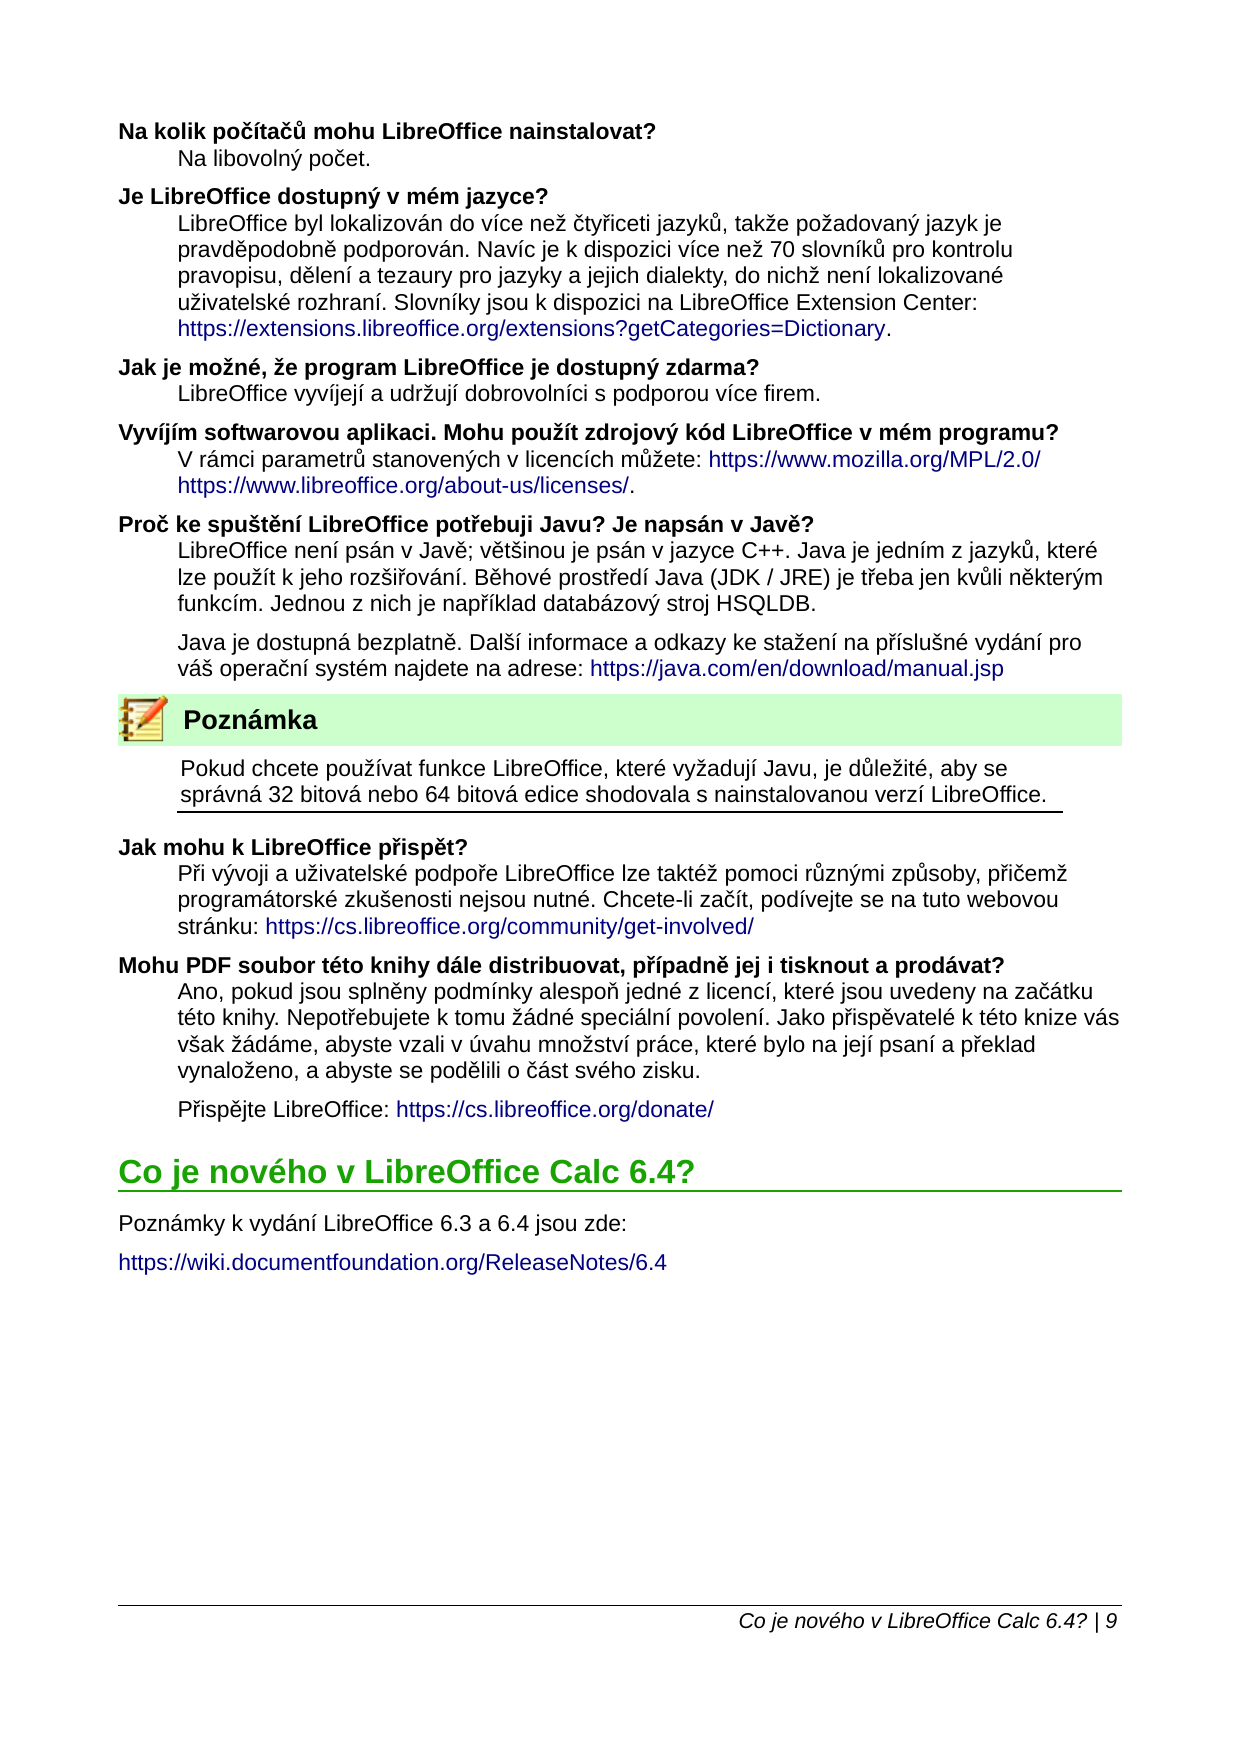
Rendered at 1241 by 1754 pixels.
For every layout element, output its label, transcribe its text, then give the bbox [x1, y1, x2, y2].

text Ano, pokud jsou splněny podmínky alespoň jedné z licencí, které jsou uvedeny na začátku této knihy. Nepotřebujete k tomu žádné speciální povolení. Jako přispěvatelé k této knize vás však žádáme, abyste vzali v úvahu množství práce, které bylo na její psaní a překlad vynaloženo, a abyste se podělili o část svého zisku. [177, 978, 1122, 1083]
text Při vývoji a uživatelské podpoře LibreOffice lze taktéž pomoci různými způsoby, přičemž programátorské zkušenosti nejsou nutné. Chcete-li začít, podívejte se na tuto webovou stránku: https://cs.libreoffice.org/community/get-involved/ [177, 860, 1122, 939]
subtitle Poznámka [118, 694, 1122, 746]
text Přispějte LibreOffice: https://cs.libreoffice.org/donate/ [177, 1096, 1122, 1122]
text LibreOffice byl lokalizován do více než čtyřiceti jazyků, takže požadovaný jazyk je pravděpodobně podporován. Navíc je k dispozici více než 70 slovníků pro kontrolu pravopisu, dělení a tezaury pro jazyky a jejich dialekty, do nichž není lokalizované uživatelské rozhraní. Slovníky jsou k dispozici na LibreOffice Extension Center: https://extensions.libreoffice.org/extensions?getCategories=Dictionary. [177, 210, 1122, 341]
text Poznámky k vydání LibreOffice 6.3 a 6.4 jsou zde: [118, 1210, 1122, 1236]
text Jak je možné, že program LibreOffice je dostupný zdarma? [118, 354, 1122, 380]
text LibreOffice vyvíjejí a udržují dobrovolníci s podporou více firem. [177, 380, 1122, 407]
text V rámci parametrů stanovených v licencích můžete: https://www.mozilla.org/MPL/2.0/ https://www.libreoffice.org/about-us/licenses/. [177, 446, 1122, 498]
text Na kolik počítačů mohu LibreOffice nainstalovat? [118, 118, 1122, 144]
text Jak mohu k LibreOffice přispět? [118, 834, 1122, 860]
text Je LibreOffice dostupný v mém jazyce? [118, 183, 1122, 210]
subtitle Co je nového v LibreOffice Calc 6.4? [118, 1152, 1122, 1190]
text Pokud chcete používat funkce LibreOffice, které vyžadují Javu, je důležité, aby se správná 32 bitová nebo 64 bitová edice shodovala s nainstalovanou verzí LibreOffice. [177, 752, 1063, 811]
text Na libovolný počet. [177, 144, 1122, 171]
text Java je dostupná bezplatně. Další informace a odkazy ke stažení na příslušné vydání pro váš operační systém najdete na adrese: https://java.com/en/download/manual.jsp [177, 629, 1122, 681]
text Mohu PDF soubor této knihy dále distribuovat, případně jej i tisknout a prodávat? [118, 952, 1122, 978]
text LibreOffice není psán v Javě; většinou je psán v jazyce C++. Java je jedním z jazyků, které lze použít k jeho rozšiřování. Běhové prostředí Java (JDK / JRE) je třeba jen kvůli některým funkcím. Jednou z nich je například databázový stroj HSQLDB. [177, 537, 1122, 616]
text Proč ke spuštění LibreOffice potřebuji Javu? Je napsán v Javě? [118, 511, 1122, 537]
text https://wiki.documentfoundation.org/ReleaseNotes/6.4 [118, 1249, 1122, 1275]
text Vyvíjím softwarovou aplikaci. Mohu použít zdrojový kód LibreOffice v mém programu? [118, 419, 1122, 446]
picture [119, 694, 170, 745]
